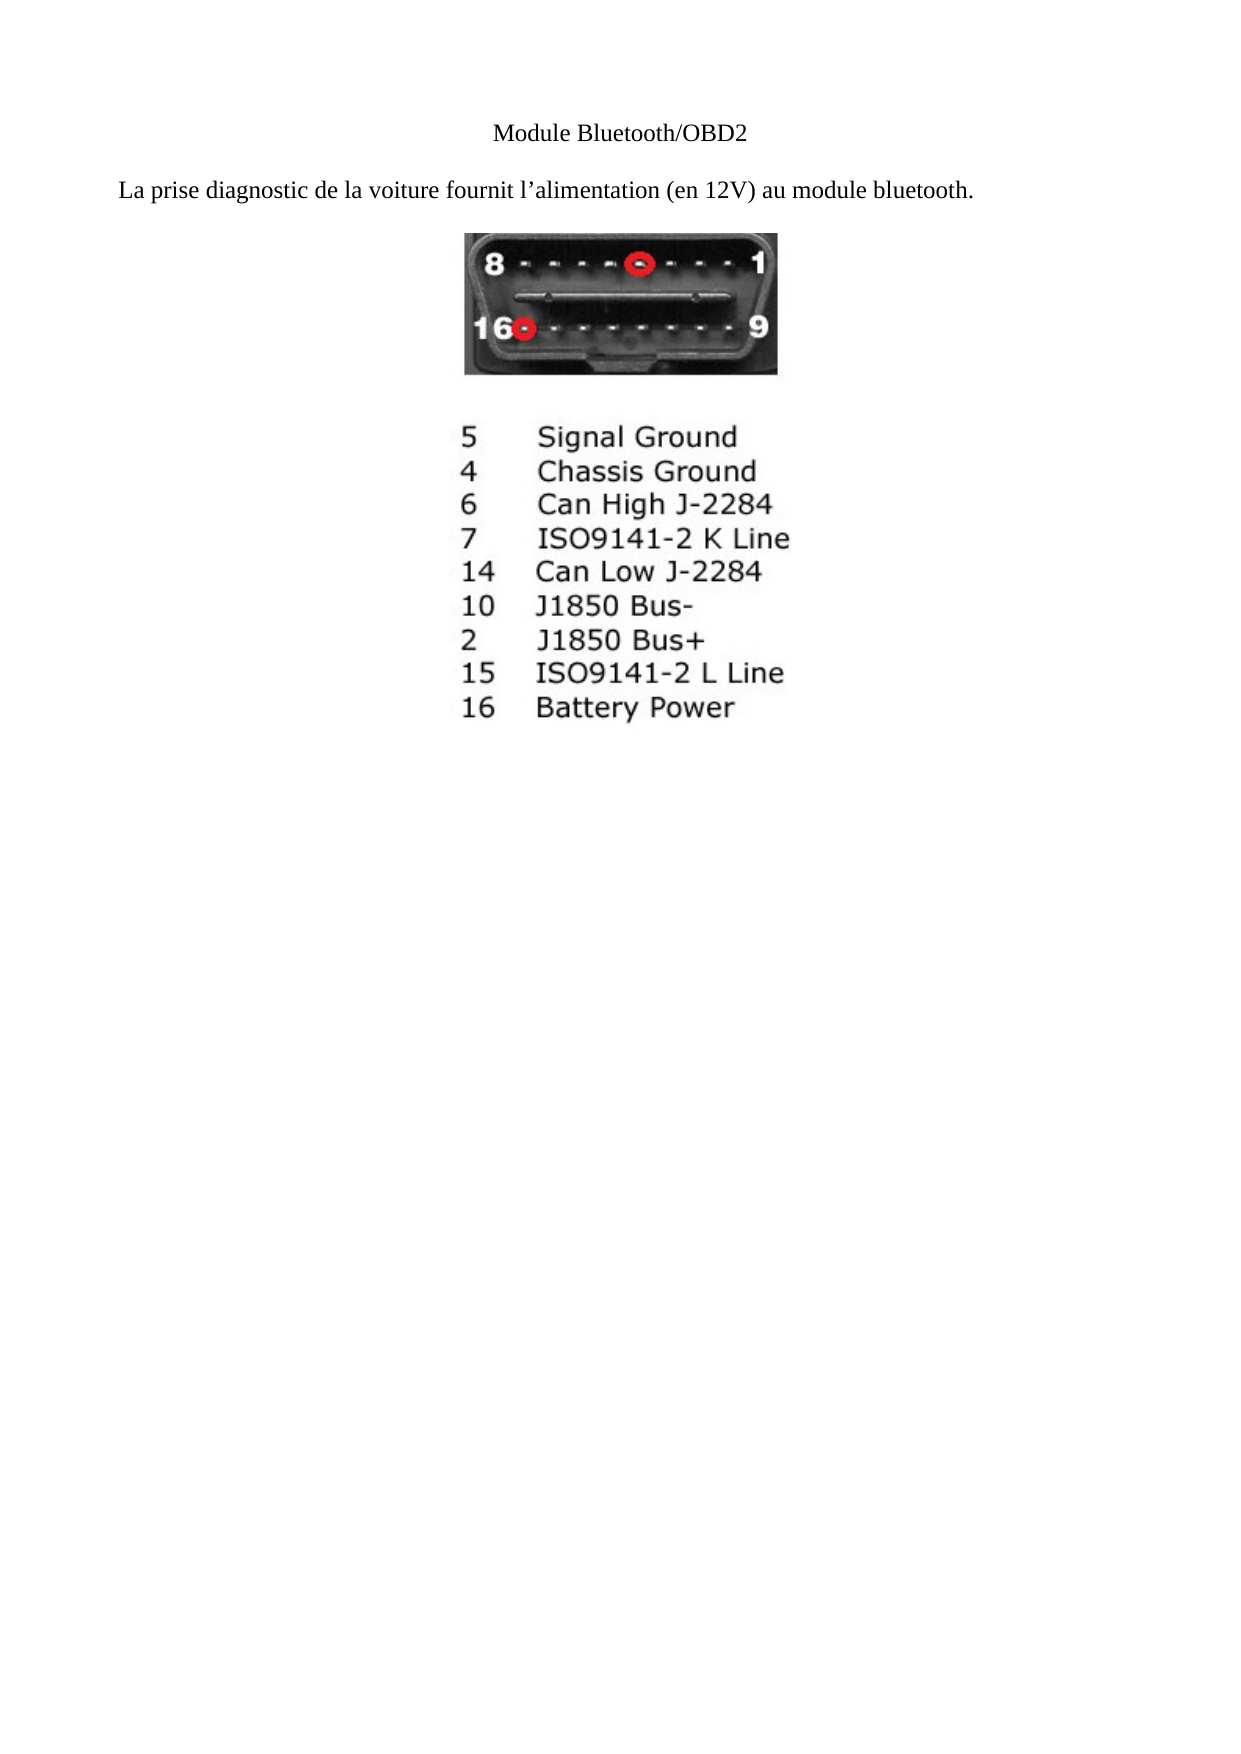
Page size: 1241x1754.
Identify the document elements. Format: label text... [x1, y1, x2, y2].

text Module Bluetooth/OBD2 [118, 118, 1122, 147]
text La prise diagnostic de la voiture fournit l’alimentation (en 12V) au module bluetooth. [118, 176, 1122, 204]
picture [449, 233, 792, 730]
